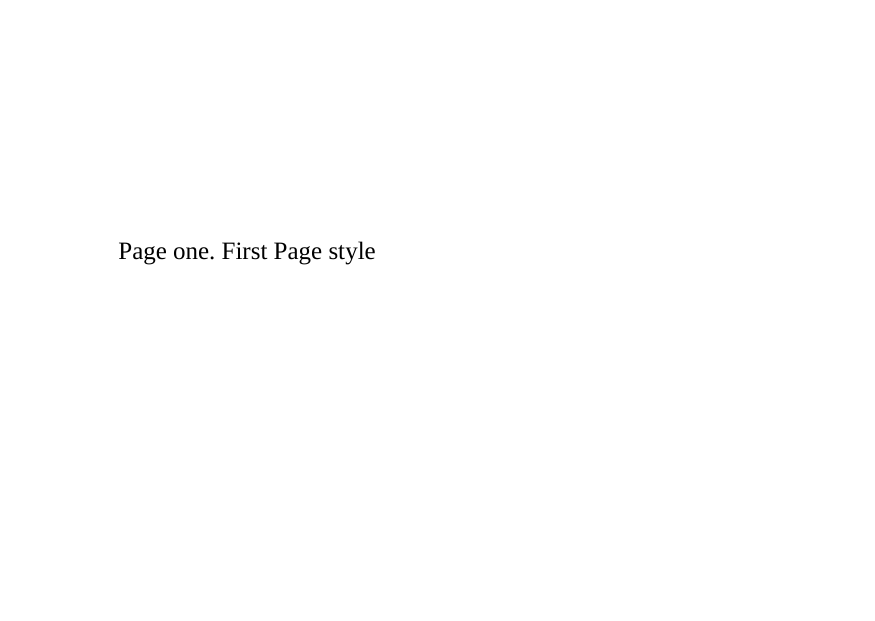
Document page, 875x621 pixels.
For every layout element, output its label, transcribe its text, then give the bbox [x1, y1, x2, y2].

text Page one. First Page style [118, 236, 756, 265]
